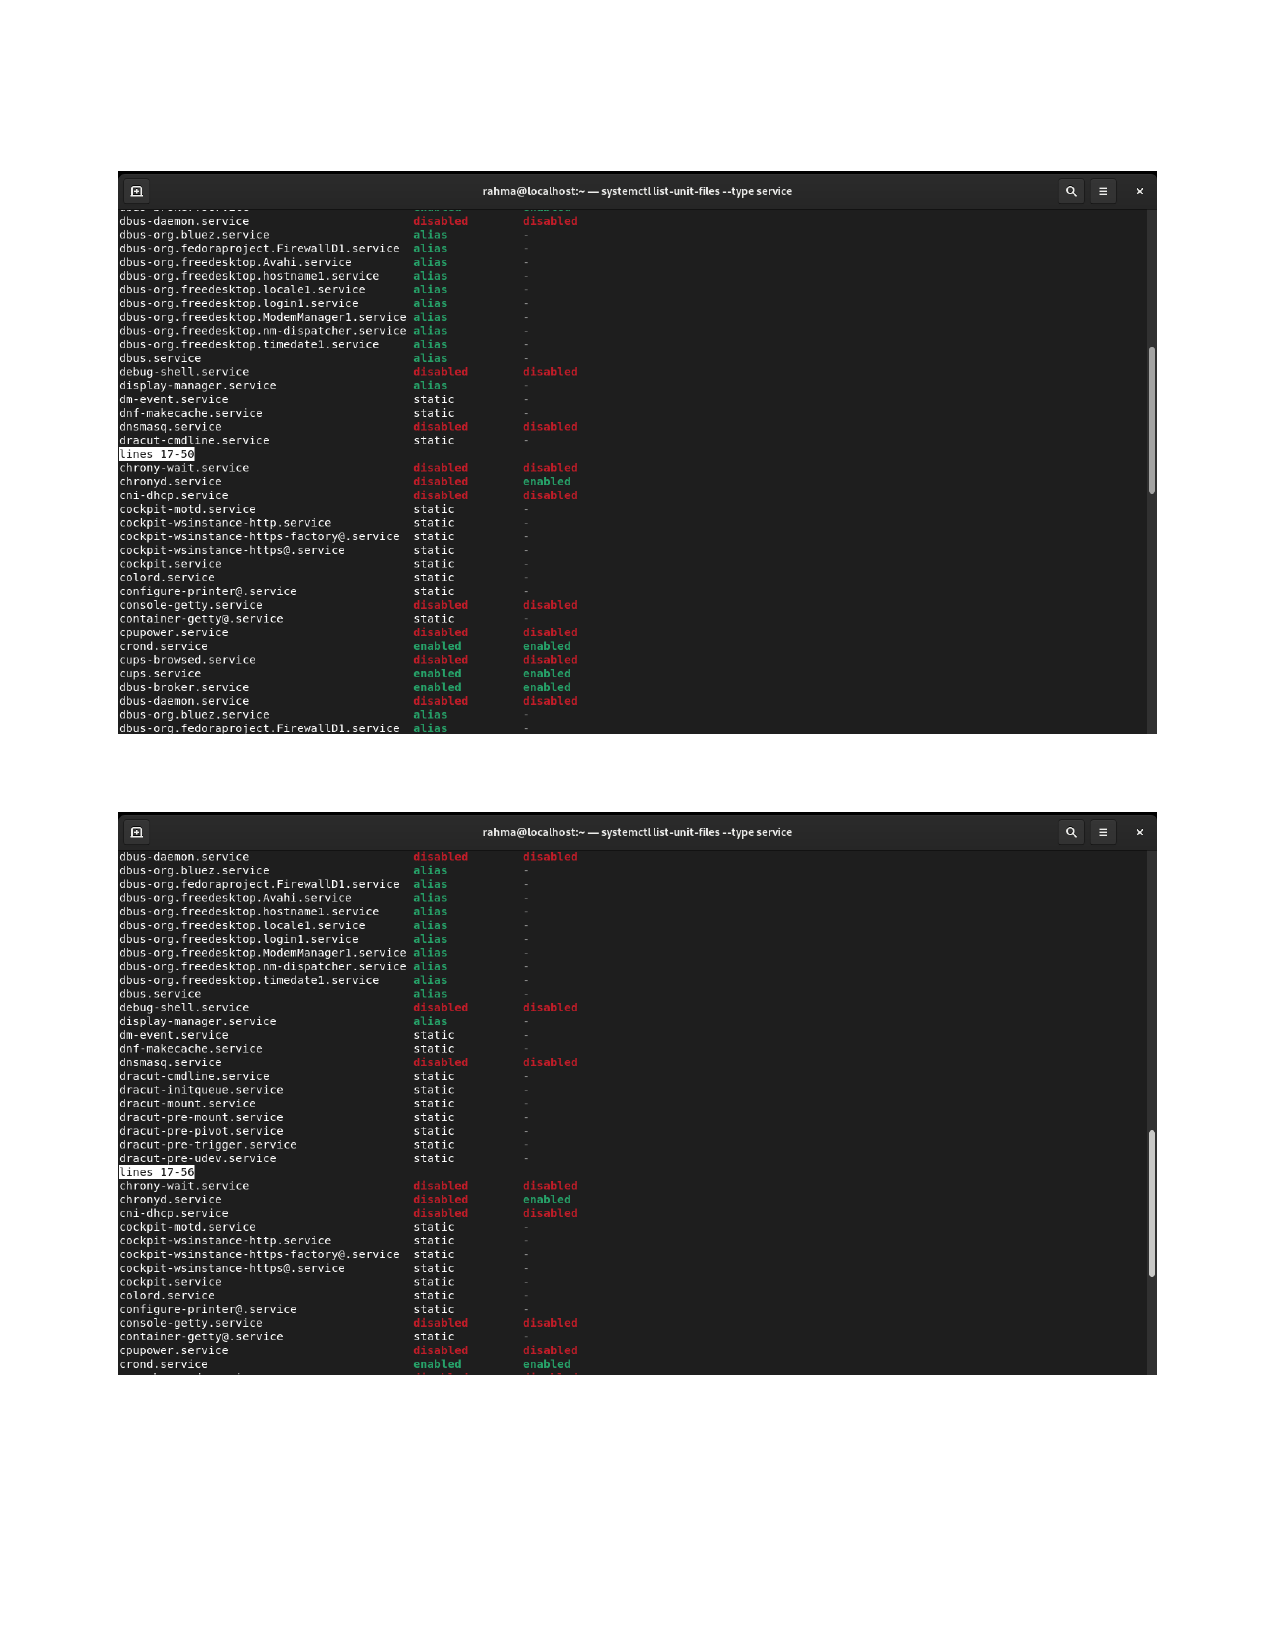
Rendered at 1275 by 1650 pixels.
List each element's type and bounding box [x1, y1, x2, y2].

picture [118, 812, 1157, 1375]
picture [118, 171, 1157, 734]
